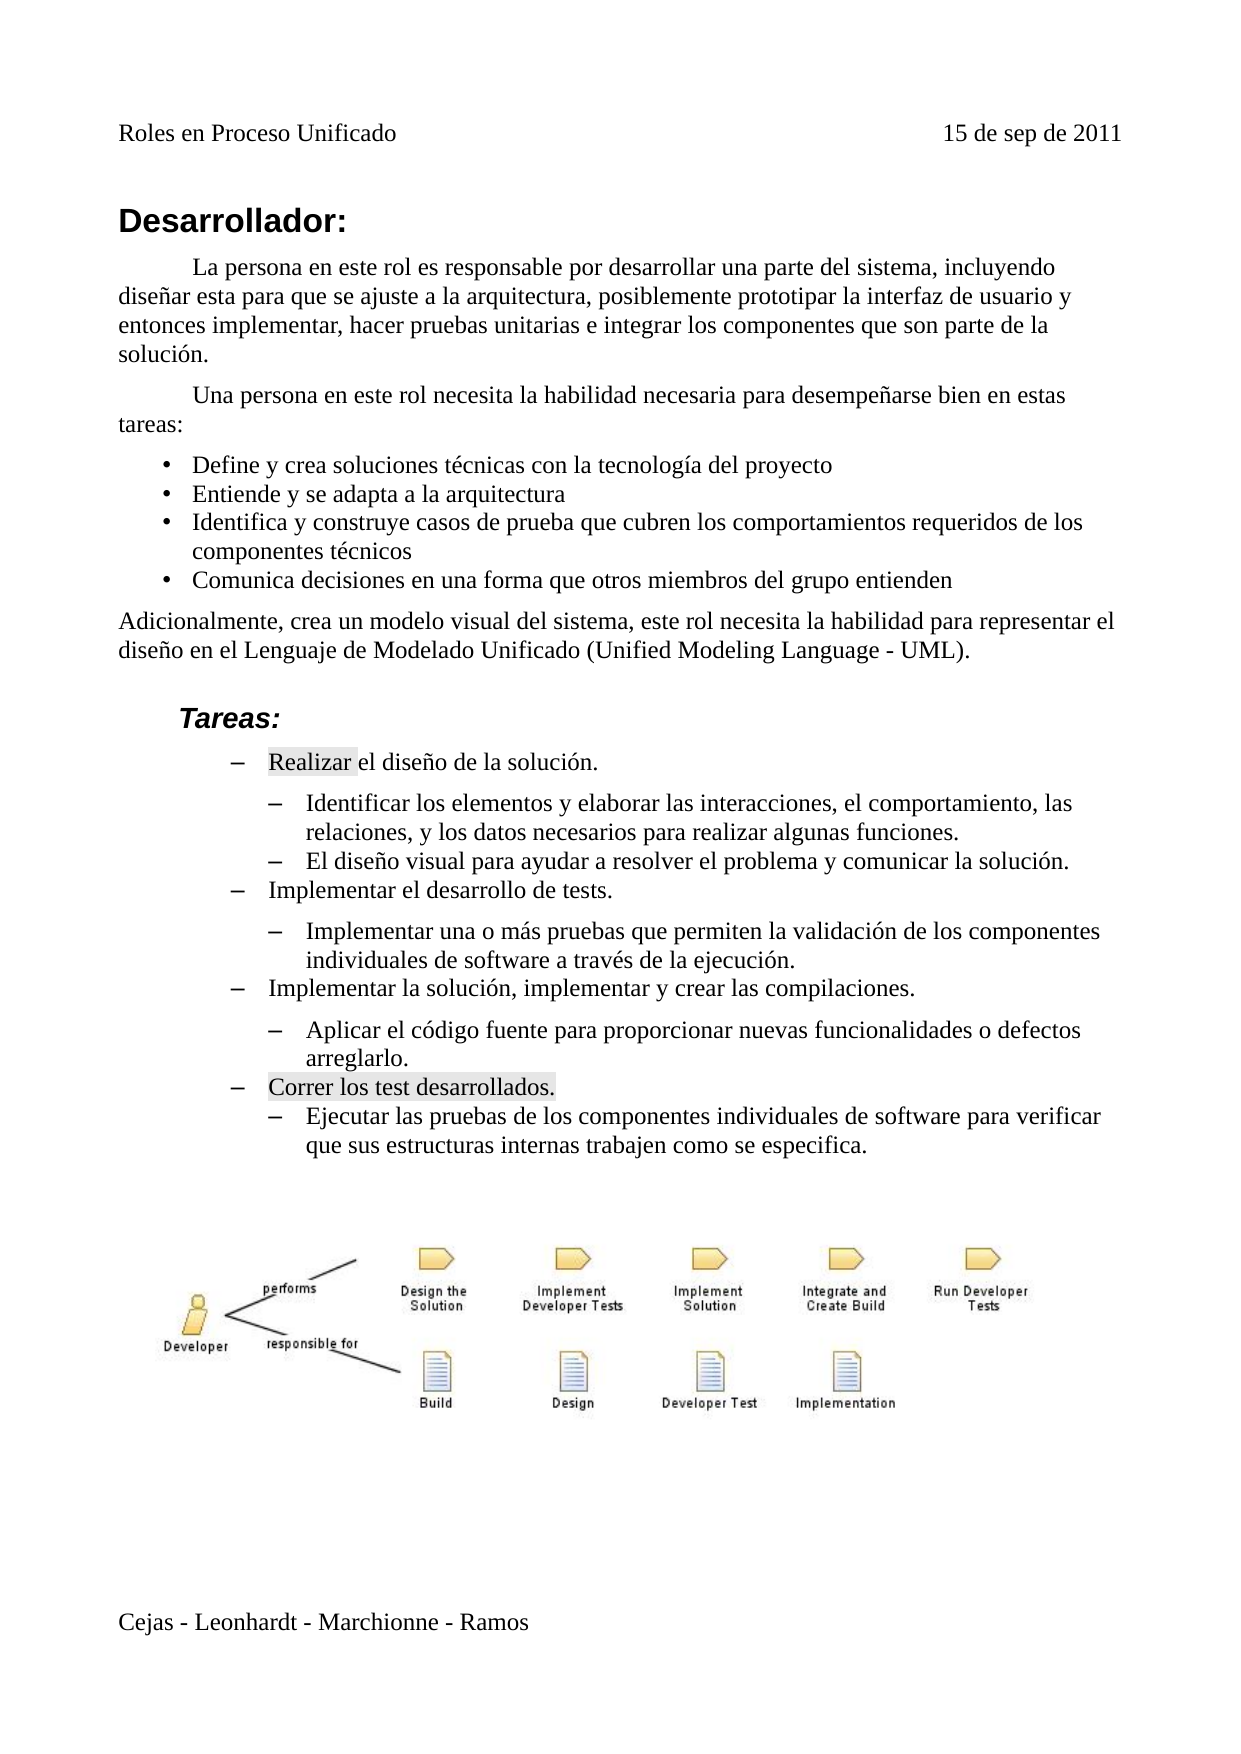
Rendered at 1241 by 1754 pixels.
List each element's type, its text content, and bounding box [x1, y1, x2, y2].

picture [134, 1222, 1065, 1453]
subtitle Tareas: [118, 701, 1122, 735]
list Correr los test desarrollados. [231, 1072, 1122, 1101]
list El diseño visual para ayudar a resolver el problema y comunicar la solución. [268, 846, 1122, 875]
list Identifica y construye casos de prueba que cubren los comportamientos requeridos de los componentes técnicos [162, 507, 1122, 565]
list Entiende y se adapta a la arquitectura [162, 479, 1122, 507]
list Identificar los elementos y elaborar las interacciones, el comportamiento, las relaciones, y los datos necesarios para realizar algunas funciones. [268, 788, 1122, 846]
list Implementar el desarrollo de tests. [231, 875, 1122, 903]
list Aplicar el código fuente para proporcionar nuevas funcionalidades o defectos arreglarlo. [268, 1015, 1122, 1072]
text La persona en este rol es responsable por desarrollar una parte del sistema, incluyendo diseñar esta para que se ajuste a la arquitectura, posiblemente prototipar la interfaz de usuario y entonces implementar, hacer pruebas unitarias e integrar los componentes que son parte de la solución. [118, 252, 1122, 367]
list Ejecutar las pruebas de los componentes individuales de software para verificar que sus estructuras internas trabajen como se especifica. [268, 1101, 1122, 1158]
list Implementar la solución, implementar y crear las compilaciones. [231, 973, 1122, 1002]
list Realizar el diseño de la solución. [231, 747, 1122, 776]
text Adicionalmente, crea un modelo visual del sistema, este rol necesita la habilidad para representar el diseño en el Lenguaje de Modelado Unificado (Unified Modeling Language - UML). [118, 606, 1122, 664]
list Implementar una o más pruebas que permiten la validación de los componentes individuales de software a través de la ejecución. [268, 916, 1122, 973]
list Comunica decisiones en una forma que otros miembros del grupo entienden [162, 565, 1122, 594]
list Define y crea soluciones técnicas con la tecnología del proyecto [162, 450, 1122, 479]
text Una persona en este rol necesita la habilidad necesaria para desempeñarse bien en estas tareas: [118, 380, 1122, 437]
subtitle Desarrollador: [118, 201, 1122, 240]
